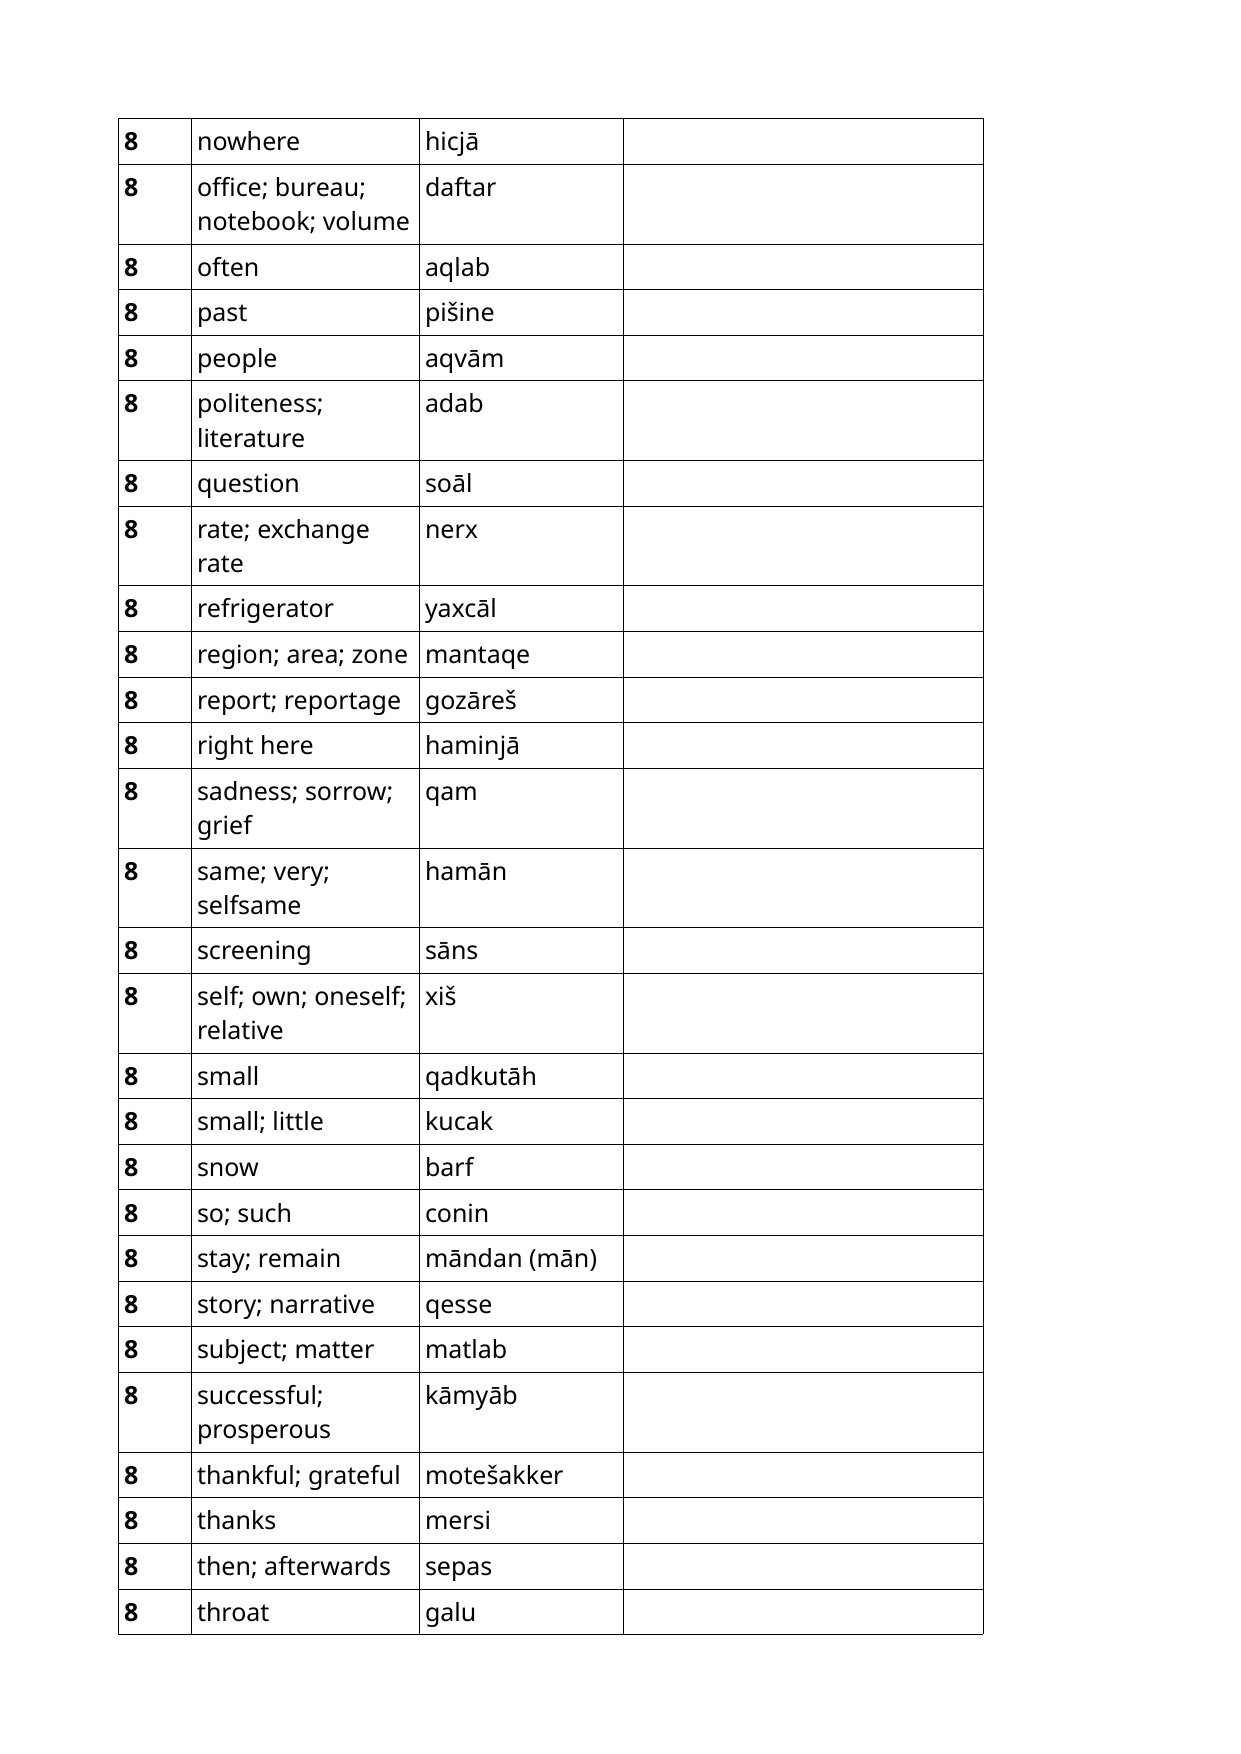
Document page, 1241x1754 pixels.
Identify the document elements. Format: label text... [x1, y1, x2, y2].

table_cell [624, 1453, 983, 1497]
table_cell subject; matter [192, 1327, 419, 1372]
table_cell soāl [420, 461, 623, 506]
table_cell story; narrative [192, 1282, 419, 1326]
table_cell adab [420, 381, 623, 460]
table_cell [624, 928, 983, 973]
table_cell [624, 1145, 983, 1189]
table_cell [624, 723, 983, 768]
table_cell 8 [119, 974, 191, 1052]
table_cell 8 [119, 1282, 191, 1326]
table_cell report; reportage [192, 678, 419, 722]
table_cell [624, 507, 983, 585]
table_cell self; own; oneself; relative [192, 974, 419, 1052]
table_cell 8 [119, 119, 191, 164]
table_cell [624, 586, 983, 631]
table_cell haminjā [420, 723, 623, 768]
table_cell [624, 1282, 983, 1326]
table_cell snow [192, 1145, 419, 1189]
table_cell politeness; literature [192, 381, 419, 460]
table_cell aqvām [420, 336, 623, 380]
table_cell 8 [119, 769, 191, 847]
table_cell hicjā [420, 119, 623, 164]
table_cell 8 [119, 678, 191, 722]
table_cell conin [420, 1190, 623, 1235]
table_cell galu [420, 1590, 623, 1634]
table_cell 8 [119, 507, 191, 585]
table_cell qam [420, 769, 623, 847]
table_cell mantaqe [420, 632, 623, 677]
table_cell [624, 849, 983, 927]
table_cell 8 [119, 1544, 191, 1588]
table_cell people [192, 336, 419, 380]
table_cell [624, 165, 983, 243]
table_cell [624, 1190, 983, 1235]
table_cell [624, 119, 983, 164]
table_cell question [192, 461, 419, 506]
table_cell [624, 1099, 983, 1144]
table_cell 8 [119, 928, 191, 973]
table_cell aqlab [420, 245, 623, 289]
table_cell 8 [119, 336, 191, 380]
table_cell qadkutāh [420, 1054, 623, 1098]
table_cell 8 [119, 245, 191, 289]
table_cell 8 [119, 165, 191, 243]
table_cell refrigerator [192, 586, 419, 631]
table_cell māndan (mān) [420, 1236, 623, 1281]
table_cell [624, 1590, 983, 1634]
table_cell 8 [119, 632, 191, 677]
table_cell sepas [420, 1544, 623, 1588]
table_cell nerx [420, 507, 623, 585]
table_cell daftar [420, 165, 623, 243]
table_cell then; afterwards [192, 1544, 419, 1588]
table_cell kāmyāb [420, 1373, 623, 1452]
table_cell 8 [119, 1145, 191, 1189]
table_cell hamān [420, 849, 623, 927]
table_cell [624, 1373, 983, 1452]
table_cell pišine [420, 290, 623, 335]
table_cell qesse [420, 1282, 623, 1326]
table_cell 8 [119, 381, 191, 460]
table_cell [624, 336, 983, 380]
table_cell [624, 1544, 983, 1588]
table_cell mersi [420, 1498, 623, 1543]
table_cell thankful; grateful [192, 1453, 419, 1497]
table_cell 8 [119, 1099, 191, 1144]
table_cell right here [192, 723, 419, 768]
table_cell [624, 1054, 983, 1098]
table_cell 8 [119, 723, 191, 768]
table_cell successful; prosperous [192, 1373, 419, 1452]
table_cell throat [192, 1590, 419, 1634]
table_cell past [192, 290, 419, 335]
table_cell 8 [119, 1590, 191, 1634]
table_cell matlab [420, 1327, 623, 1372]
table_cell [624, 381, 983, 460]
table_cell thanks [192, 1498, 419, 1543]
table_cell stay; remain [192, 1236, 419, 1281]
table_cell sadness; sorrow; grief [192, 769, 419, 847]
table_cell [624, 1236, 983, 1281]
table_cell [624, 974, 983, 1052]
table_cell screening [192, 928, 419, 973]
table_cell 8 [119, 849, 191, 927]
table_cell 8 [119, 1236, 191, 1281]
table_cell [624, 632, 983, 677]
table_cell [624, 769, 983, 847]
table_cell 8 [119, 461, 191, 506]
table_cell often [192, 245, 419, 289]
table_cell office; bureau; notebook; volume [192, 165, 419, 243]
table_cell 8 [119, 1327, 191, 1372]
table_cell yaxcāl [420, 586, 623, 631]
table_cell barf [420, 1145, 623, 1189]
table_cell rate; exchange rate [192, 507, 419, 585]
table_cell [624, 245, 983, 289]
table_cell [624, 1498, 983, 1543]
table_cell xiš [420, 974, 623, 1052]
table_cell small; little [192, 1099, 419, 1144]
table_cell 8 [119, 586, 191, 631]
table_cell gozāreš [420, 678, 623, 722]
table_cell so; such [192, 1190, 419, 1235]
table_cell nowhere [192, 119, 419, 164]
table_cell [624, 1327, 983, 1372]
table_cell 8 [119, 1054, 191, 1098]
table_cell [624, 678, 983, 722]
table_cell [624, 461, 983, 506]
table_cell same; very; selfsame [192, 849, 419, 927]
table_cell 8 [119, 1190, 191, 1235]
table_cell 8 [119, 1453, 191, 1497]
table_cell small [192, 1054, 419, 1098]
table_cell [624, 290, 983, 335]
table_cell motešakker [420, 1453, 623, 1497]
table_cell 8 [119, 1498, 191, 1543]
table_cell 8 [119, 290, 191, 335]
table_cell region; area; zone [192, 632, 419, 677]
table_cell kucak [420, 1099, 623, 1144]
table_cell 8 [119, 1373, 191, 1452]
table_cell sāns [420, 928, 623, 973]
